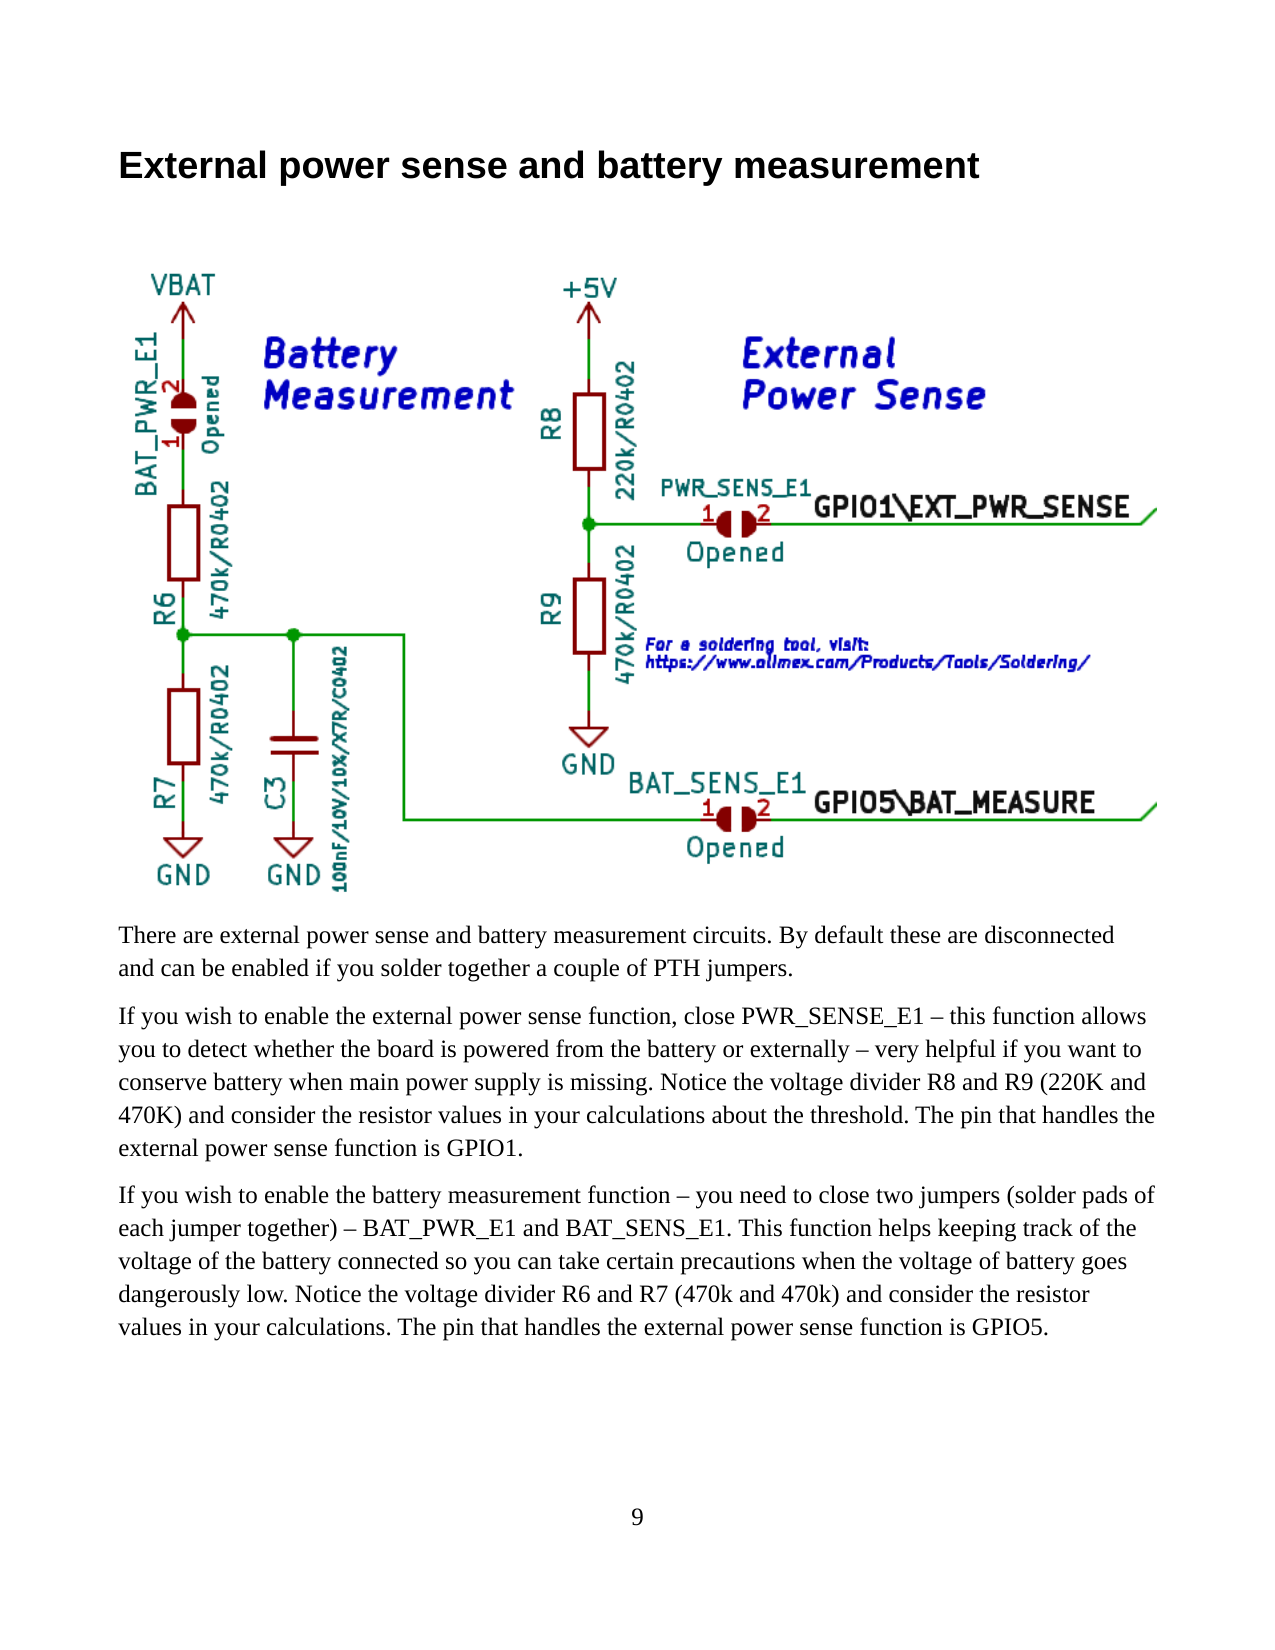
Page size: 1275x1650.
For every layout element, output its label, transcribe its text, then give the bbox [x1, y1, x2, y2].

text If you wish to enable the external power sense function, close PWR_SENSE_E1 – this function allows you to detect whether the board is powered from the battery or externally – very helpful if you want to conserve battery when main power supply is missing. Notice the voltage divider R8 and R9 (220K and 470K) and consider the resistor values in your calculations about the threshold. The pin that handles the external power sense function is GPIO1. [118, 1001, 1157, 1162]
picture [118, 246, 1157, 916]
text There are external power sense and battery measurement circuits. By default these are disconnected and can be enabled if you solder together a couple of PTH jumpers. [118, 916, 1157, 982]
subtitle External power sense and battery measurement [118, 143, 1157, 187]
text If you wish to enable the battery measurement function – you need to close two jumpers (solder pads of each jumper together) – BAT_PWR_E1 and BAT_SENS_E1. This function helps keeping track of the voltage of the battery connected so you can take certain precautions when the voltage of battery goes dangerously low. Notice the voltage divider R6 and R7 (470k and 470k) and consider the resistor values in your calculations. The pin that handles the external power sense function is GPIO5. [118, 1180, 1157, 1341]
